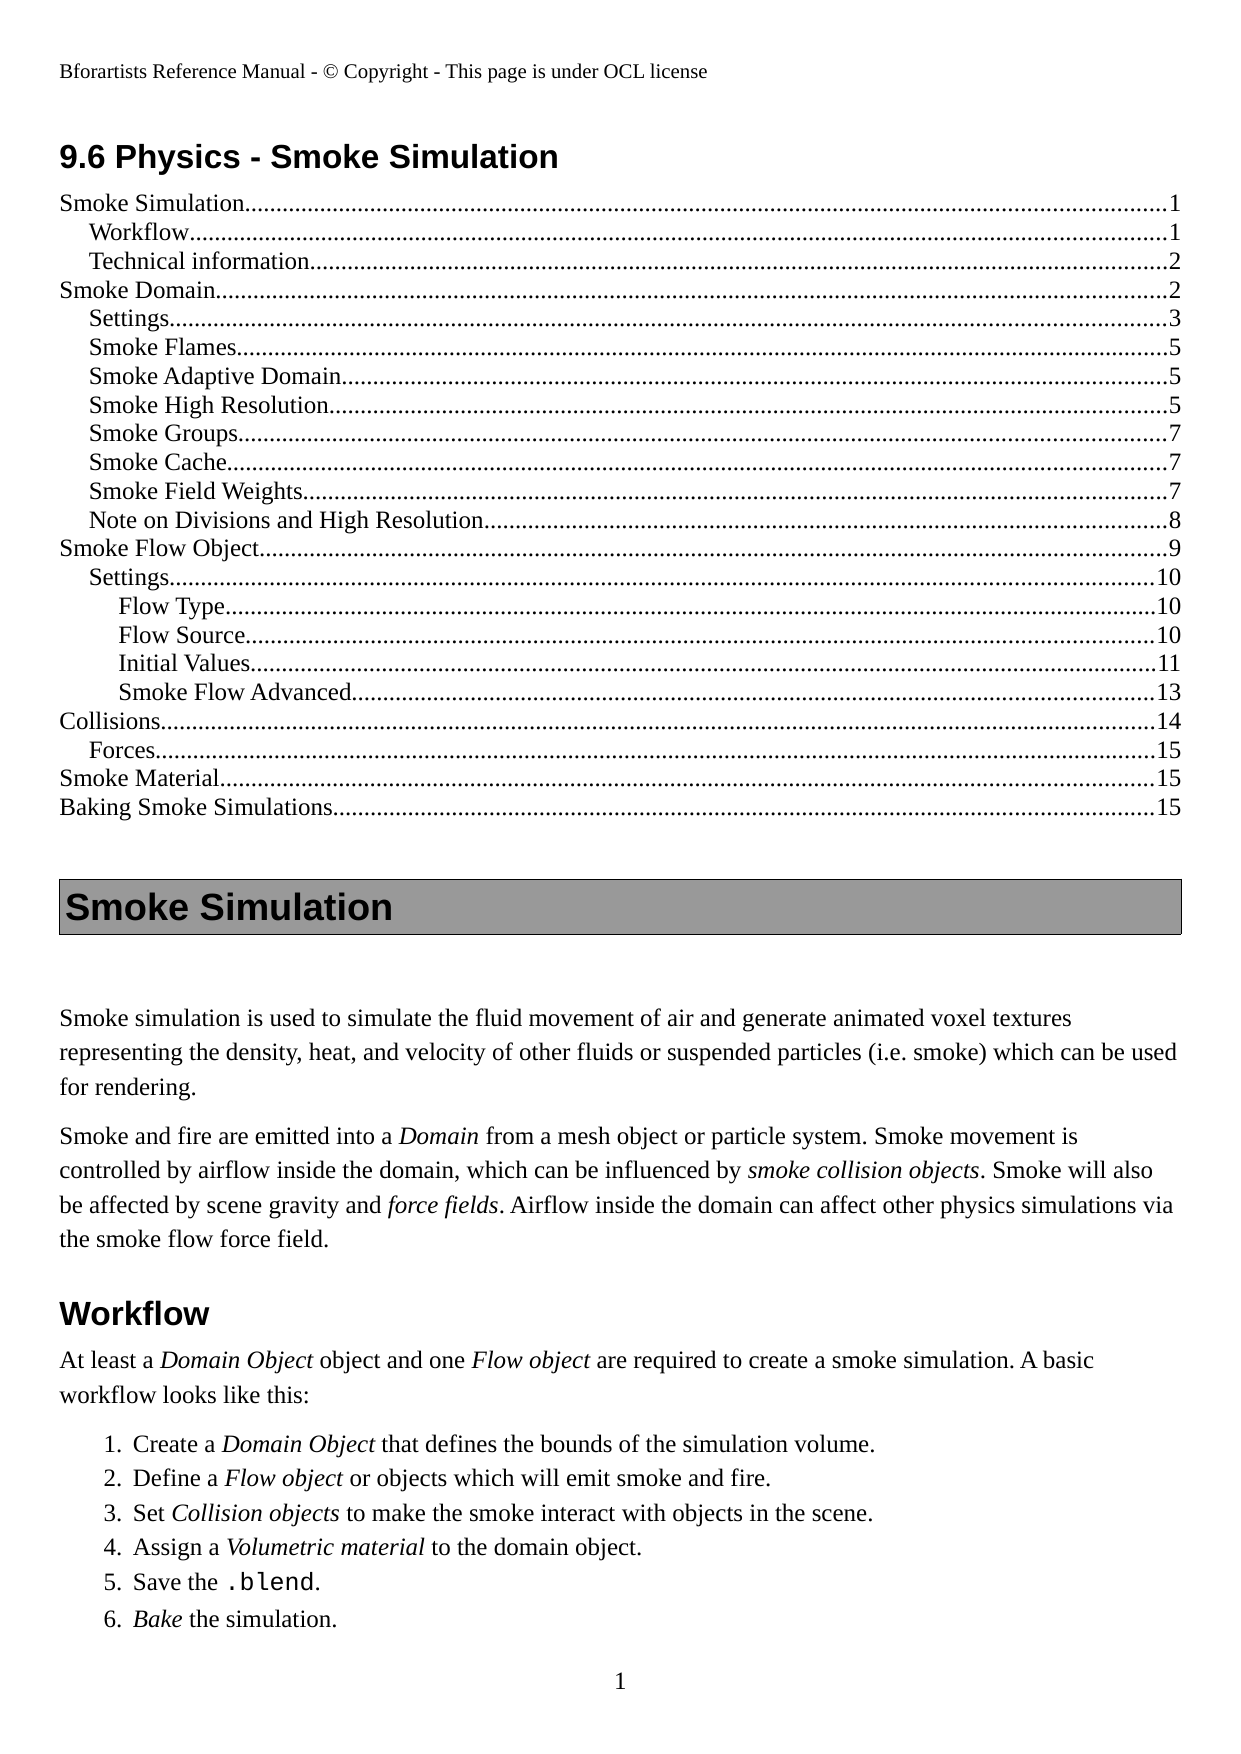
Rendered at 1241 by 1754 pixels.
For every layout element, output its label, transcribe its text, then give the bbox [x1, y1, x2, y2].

list Save the .blend. [103, 1567, 1181, 1598]
subtitle Workflow [59, 1294, 1181, 1333]
text Smoke simulation is used to simulate the fluid movement of air and generate animated voxel textures representing the density, heat, and velocity of other fluids or suspended particles (i.e. smoke) which can be used for rendering. [59, 1003, 1181, 1101]
text Settings 3 [88, 303, 1181, 332]
list Bake the simulation. [103, 1604, 1181, 1632]
text Collisions 14 [59, 706, 1181, 735]
text Forces 15 [88, 735, 1181, 763]
text Note on Divisions and High Resolution 8 [88, 505, 1181, 533]
text Smoke Material 15 [59, 763, 1181, 792]
list Create a Domain Object that defines the bounds of the simulation volume. [103, 1429, 1181, 1458]
subtitle 9.6 Physics - Smoke Simulation [59, 138, 1181, 176]
text Smoke Flow Object 9 [59, 533, 1181, 562]
list Set Collision objects to make the smoke interact with objects in the scene. [103, 1498, 1181, 1527]
text Smoke High Resolution 5 [88, 390, 1181, 418]
text Smoke Flames 5 [88, 332, 1181, 361]
text At least a Domain Object object and one Flow object are required to create a smoke simulation. A basic workflow looks like this: [59, 1345, 1181, 1408]
text Smoke Flow Advanced 13 [118, 677, 1181, 706]
text Smoke Field Weights 7 [88, 476, 1181, 505]
text Baking Smoke Simulations 15 [59, 792, 1181, 821]
text Workflow 1 [88, 217, 1181, 246]
text Smoke Cache 7 [88, 447, 1181, 476]
text Flow Source 10 [118, 620, 1181, 648]
text Technical information 2 [88, 246, 1181, 275]
text Initial Values 11 [118, 648, 1181, 677]
table_header Smoke Simulation [60, 880, 1181, 934]
text Smoke Adaptive Domain 5 [88, 361, 1181, 390]
text Smoke Simulation 1 [59, 188, 1181, 217]
text Flow Type 10 [118, 591, 1181, 620]
text Smoke and fire are emitted into a Domain from a mesh object or particle system. Smoke movement is controlled by airflow inside the domain, which can be influenced by smoke collision objects. Smoke will also be affected by scene gravity and force fields. Airflow inside the domain can affect other physics simulations via the smoke flow force field. [59, 1121, 1181, 1253]
text Smoke Groups 7 [88, 418, 1181, 447]
list Define a Flow object or objects which will emit smoke and fire. [103, 1463, 1181, 1492]
text Settings 10 [88, 562, 1181, 591]
text Smoke Domain 2 [59, 275, 1181, 303]
list Assign a Volumetric material to the domain object. [103, 1532, 1181, 1561]
